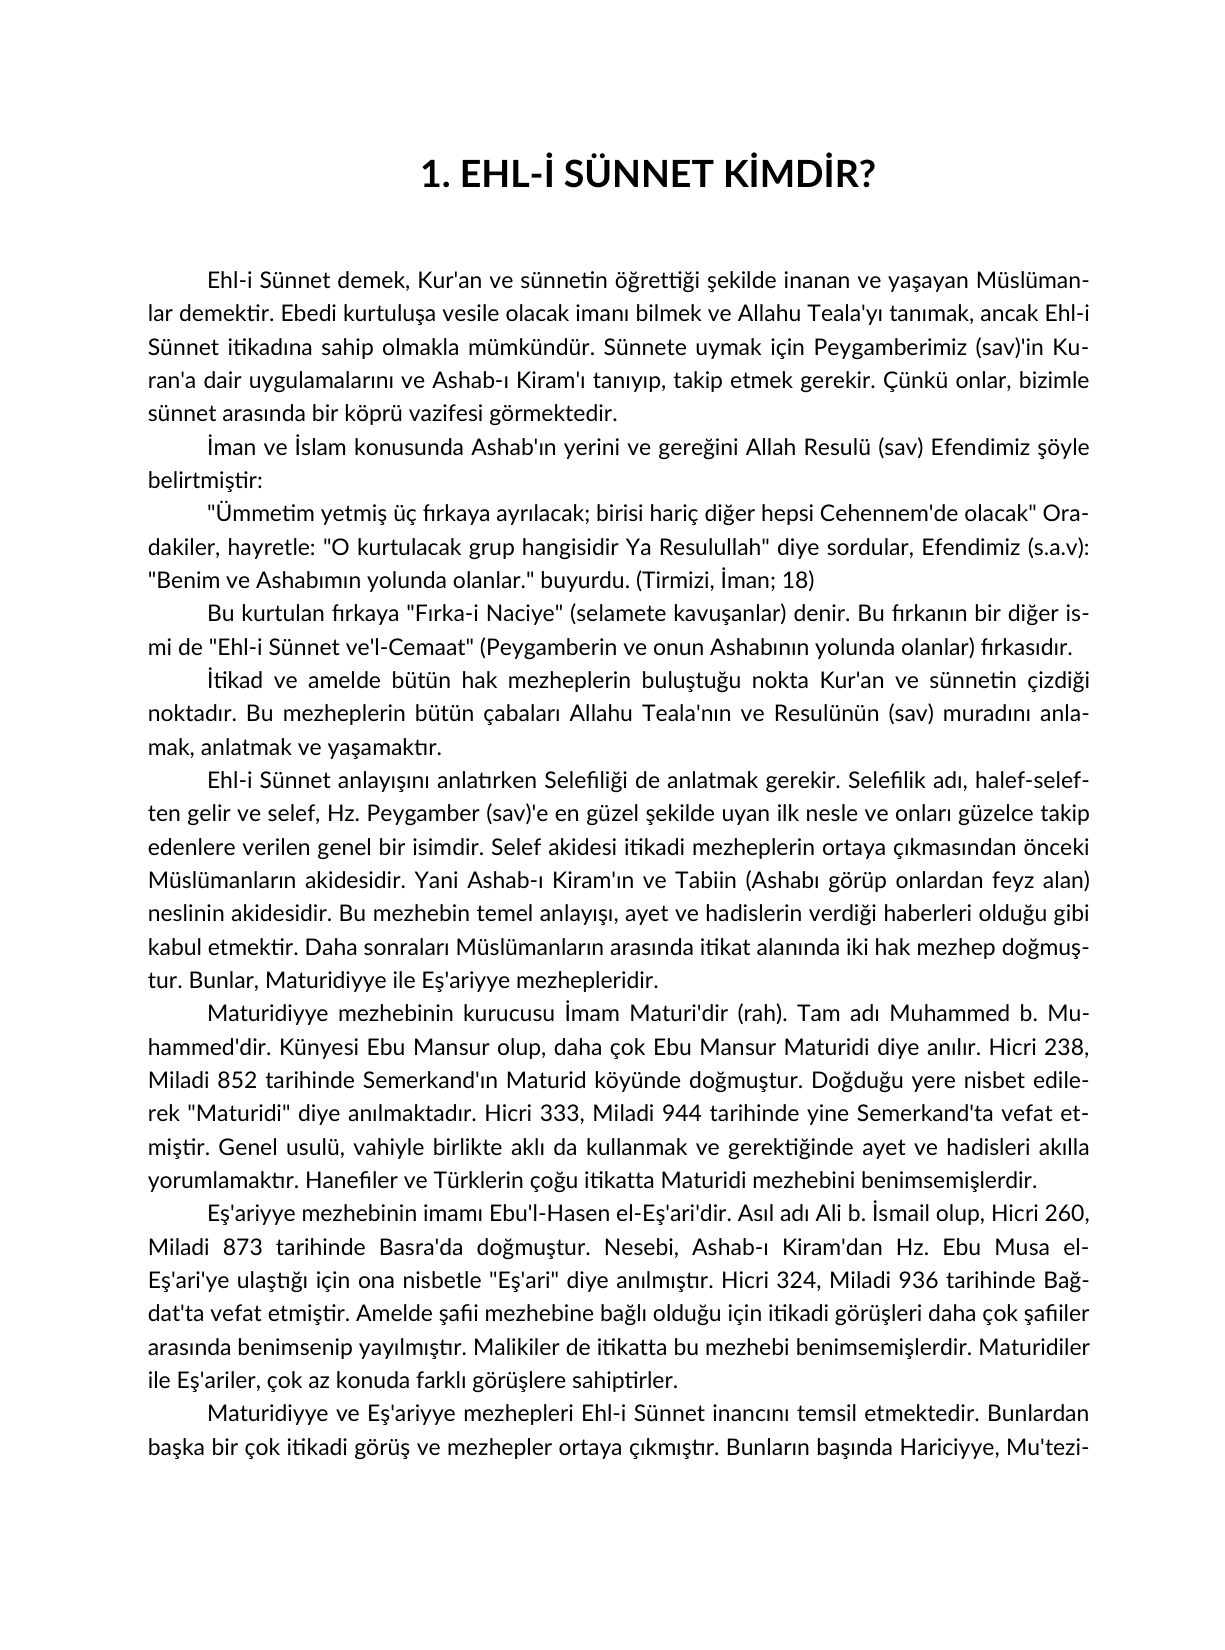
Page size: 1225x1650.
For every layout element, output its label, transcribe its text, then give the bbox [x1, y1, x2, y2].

text Ma­tu­ri­diy­ye ve Eş'a­riy­ye mez­hep­le­ri Ehl-i Sün­net inan­cı­nı tem­sil et­mek­te­dir. Bun­lar­dan baş­ka bir çok iti­ka­di gö­rüş ve mez­hep­ler or­ta­ya çık­mış­tır. Bun­la­rın ba­şın­da Ha­ri­ciy­ye, Mu'­te­zi­ [148, 1395, 1090, 1462]
text Ehl-i Sün­net an­la­yı­şı­nı an­la­tır­ken Se­le­fi­li­ği de an­lat­mak ge­re­kir. Se­le­fi­lik adı, ha­lef-se­lef­ten ge­lir ve se­lef, Hz. Pey­gam­ber (sav)'e en gü­zel şe­kil­de uyan ilk nes­le ve on­la­rı gü­zel­ce ta­kip eden­le­re ve­ri­len ge­nel bir isim­dir. Se­lef aki­de­si iti­ka­di mez­hep­le­rin or­ta­ya çık­ma­sın­dan ön­ce­ki Müs­lü­man­la­rın aki­de­si­dir. Ya­ni As­hab-ı Ki­ram'ın ve Ta­bi­in (As­ha­bı gö­rüp on­lar­dan feyz alan) nes­li­nin aki­de­si­dir. Bu mez­he­bin te­mel an­la­yı­şı, ayet ve ha­dis­le­rin ver­di­ği ha­ber­le­ri ol­du­ğu gi­bi ka­bul et­mek­tir. Da­ha son­ra­la­rı Müs­lü­man­la­rın ara­sın­da iti­kat ala­nın­da iki hak mez­hep doğ­muş­tur. Bun­lar, Ma­tu­ri­diy­ye ile Eş'ariy­ye mez­hep­le­ri­dir. [148, 762, 1090, 995]
text Ma­tu­ri­diy­ye mez­he­bi­nin ku­ru­cu­su İmam Ma­tu­ri'dir (rah). Tam adı Mu­ham­med b. Mu­ham­med'dir. Kün­ye­si Ebu Man­sur olup, da­ha çok Ebu Man­sur Ma­tu­ri­di di­ye anı­lır. Hic­ri 238, Mi­la­di 852 ta­ri­hin­de Se­mer­kand'ın Ma­tu­rid kö­yün­de doğ­muş­tur. Doğ­du­ğu ye­re nis­bet edi­le­rek "Ma­tu­ri­di" di­ye anıl­mak­ta­dır. Hic­ri 333, Mi­la­di 944 ta­ri­hin­de yi­ne Se­mer­kand'ta ve­fat et­miş­tir. Ge­nel usu­lü, va­hiy­le bir­lik­te ak­lı da kul­lan­mak ve ge­rek­ti­ğin­de ayet ve ha­dis­le­ri akıl­la yo­rum­la­mak­tır. Ha­ne­fi­ler ve Türk­le­rin ço­ğu iti­kat­ta Ma­tu­ri­di mez­he­bi­ni be­nim­se­miş­ler­dir. [148, 995, 1090, 1195]
text 1. EHL-İ SÜNNET KİMDİR? [148, 150, 1090, 195]
text Ehl-i Sün­net de­mek, Kur'an ve sün­ne­tin öğ­ret­ti­ği şe­kil­de ina­nan ve ya­şa­yan Müs­lü­man­lar de­mek­tir. Ebe­di kur­tu­lu­şa ve­si­le ola­cak ima­nı bil­mek ve Al­la­hu Te­ala'yı ta­nı­mak, an­cak Ehl-i Sün­net iti­ka­dı­na sa­hip ol­mak­la müm­kün­dür. Sün­ne­te uy­mak için Pey­gam­be­ri­miz (sav)'in Ku­ran'a da­ir uy­gu­la­ma­la­rı­nı ve As­hab-ı Ki­ram'ı ta­nı­yıp, ta­kip et­mek ge­re­kir. Çün­kü on­lar, bi­zim­le sünnet ara­sın­da bir köp­rü va­zi­fe­si gör­mek­te­dir. [148, 262, 1090, 428]
text Bu kur­tu­lan fır­ka­ya "Fır­ka-i Na­ci­ye" (se­la­me­te ka­vu­şan­lar) de­nir. Bu fır­ka­nın bir di­ğer is­mi de "Ehl-i Sün­net ve'l-Ce­ma­at" (Pey­gam­be­rin ve onun As­ha­bı­nın yo­lun­da olan­lar) fır­ka­sı­dır. [148, 595, 1090, 662]
text "Üm­me­tim yet­miş üç fır­ka­ya ay­rı­la­cak; bi­ri­si ha­riç di­ğer hep­si Ce­hen­nem'de ola­cak" Ora­da­ki­ler, hay­ret­le: "O kur­tu­la­cak grup han­gi­si­dir Ya Re­su­lul­lah" di­ye sor­du­lar, Efen­di­miz (s.a.v): "Be­nim ve As­ha­bı­mın yo­lun­da olan­lar." bu­yur­du. (Tir­mi­zi, İman; 18) [148, 495, 1090, 595]
text Eş'ariy­ye mez­he­bi­nin ima­mı Ebu'l-Ha­sen el-Eş'ari'dir. Asıl adı Ali b. İs­ma­il olup, Hic­ri 260, Mi­la­di 873 ta­ri­hin­de Bas­ra'da doğ­muş­tur. Ne­se­bi, As­hab-ı Ki­ram'dan Hz. Ebu Mu­sa el-Eş'ari'ye ulaş­tı­ğı için ona nis­bet­le "Eş'ari" di­ye anıl­mış­tır. Hic­ri 324, Mi­la­di 936 ta­ri­hin­de Bağ­dat'ta ve­fat et­miş­tir. Amel­de şa­fii mez­he­bi­ne bağ­lı ol­du­ğu için iti­ka­di gö­rüş­le­ri da­ha çok şa­fi­iler ara­sın­da be­nim­se­nip ya­yıl­mış­tır. Ma­li­ki­ler de iti­kat­ta bu mez­he­bi be­nim­se­miş­ler­dir. Ma­tu­ri­di­ler ile Eş'a­ri­ler, çok az ko­nu­da fark­lı gö­rüş­le­re sa­hip­tir­ler. [148, 1195, 1090, 1395]
text İti­kad ve amel­de bü­tün hak mez­hep­le­rin bu­luş­tu­ğu nok­ta Kur'an ve sün­ne­tin çiz­di­ği nok­ta­dır. Bu mez­hep­le­rin bü­tün ça­ba­la­rı Al­la­hu Te­ala'nın ve Re­su­lü­nün (sav) mu­ra­dı­nı an­la­mak, an­lat­mak ve ya­şa­mak­tır. [148, 662, 1090, 762]
text İman ve İs­lam ko­nu­sun­da As­hab'ın ye­ri­ni ve ge­re­ği­ni Al­lah Re­su­lü (sav) Efen­di­miz şöy­le be­lirt­miş­tir: [148, 428, 1090, 495]
